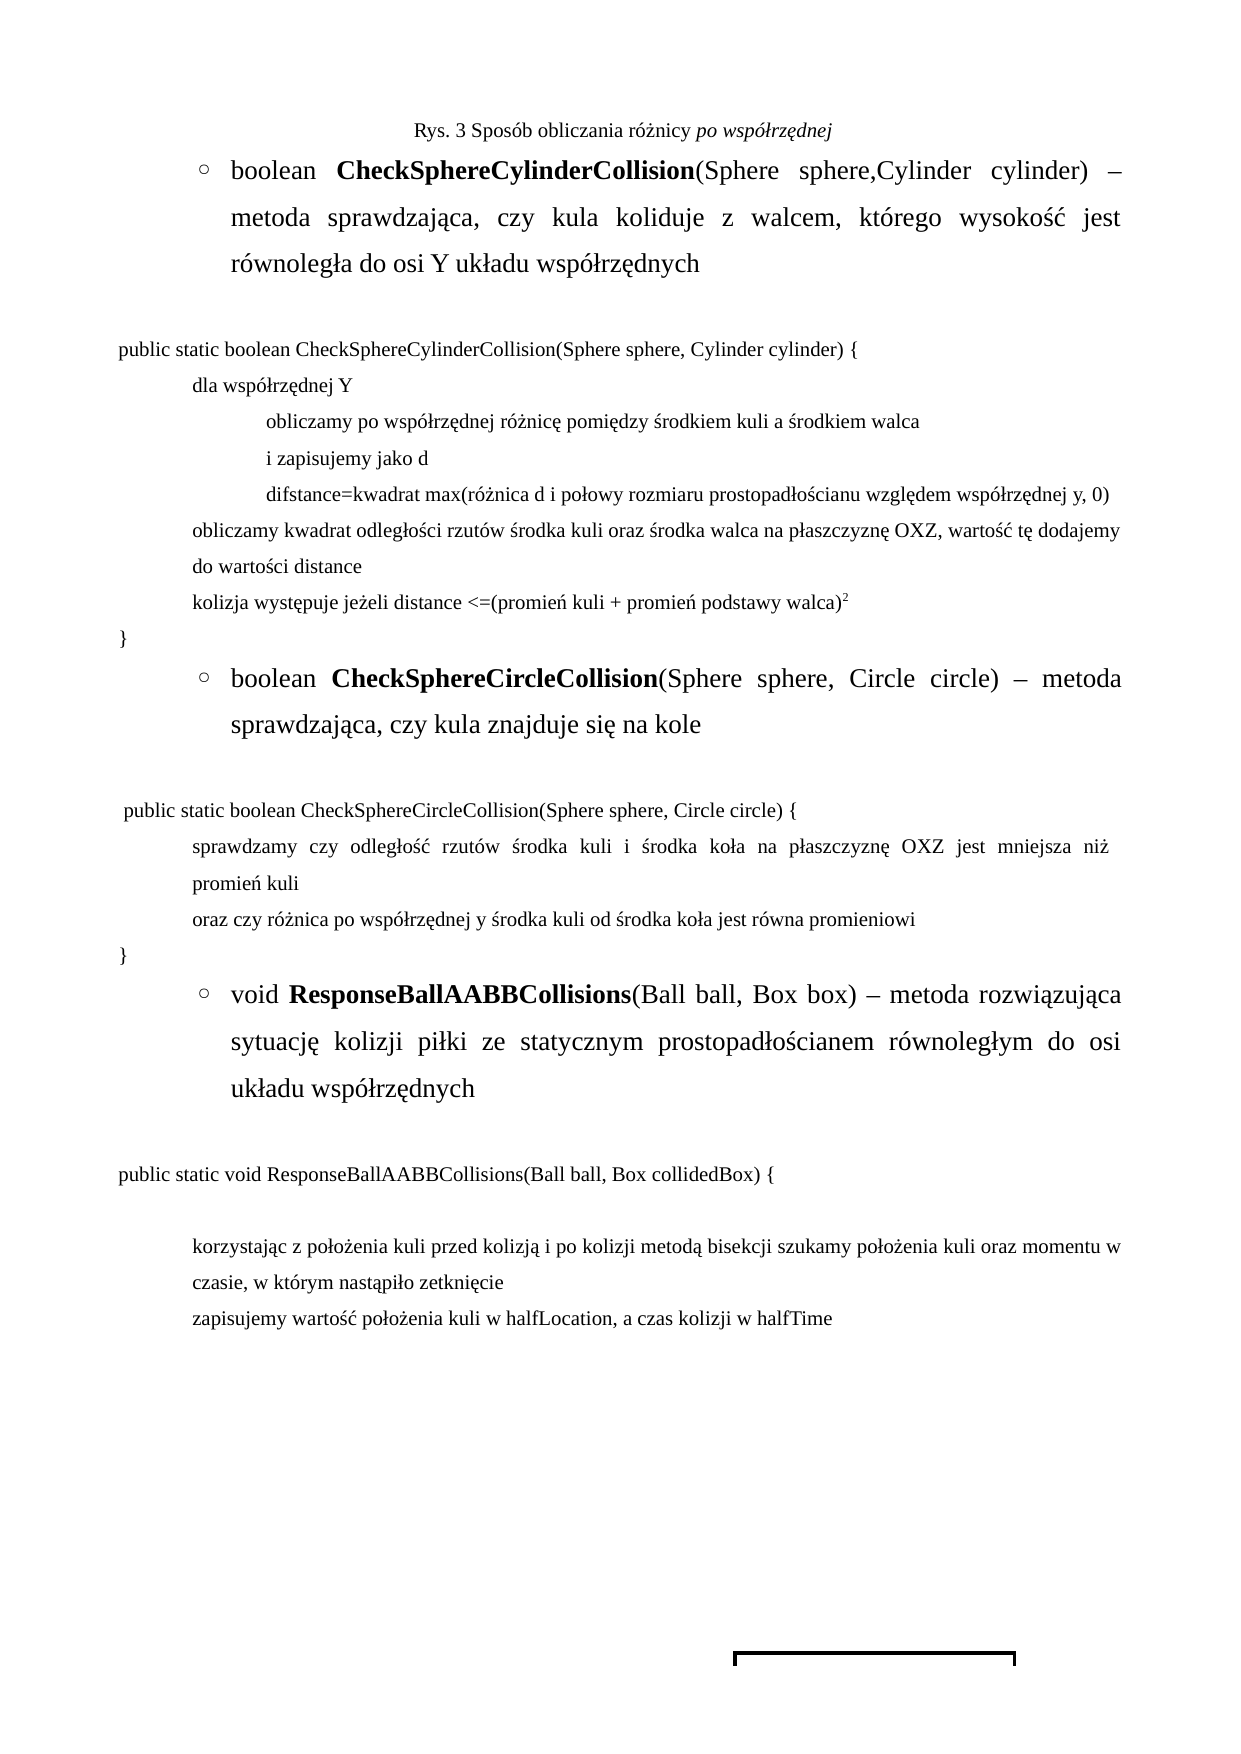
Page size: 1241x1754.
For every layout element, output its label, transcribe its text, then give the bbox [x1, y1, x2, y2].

text do wartości distance [118, 554, 1122, 578]
list boolean CheckSphereCircleCollision(Sphere sphere, Circle circle) – metoda sprawdzająca, czy kula znajduje się na kole [193, 662, 1122, 740]
text public static void ResponseBallAABBCollisions(Ball ball, Box collidedBox) { [118, 1162, 1122, 1186]
text obliczamy po współrzędnej różnicę pomiędzy środkiem kuli a środkiem walca [118, 409, 1122, 433]
list void ResponseBallAABBCollisions(Ball ball, Box box) – metoda rozwiązująca sytuację kolizji piłki ze statycznym prostopadłościanem równoległym do osi układu współrzędnych [193, 978, 1122, 1103]
list boolean CheckSphereCylinderCollision(Sphere sphere,Cylinder cylinder) – metoda sprawdzająca, czy kula koliduje z walcem, którego wysokość jest równoległa do osi Y układu współrzędnych [193, 154, 1122, 279]
text Rys. 3 Sposób obliczania różnicy po współrzędnej [118, 118, 1122, 142]
text obliczamy kwadrat odległości rzutów środka kuli oraz środka walca na płaszczyznę OXZ, wartość tę dodajemy [118, 518, 1122, 542]
text dla współrzędnej Y [118, 373, 1122, 397]
text korzystając z położenia kuli przed kolizją i po kolizji metodą bisekcji szukamy położenia kuli oraz momentu w czasie, w którym nastąpiło zetknięcie [118, 1234, 1122, 1294]
text kolizja występuje jeżeli distance <=(promień kuli + promień podstawy walca)2 [118, 590, 1122, 614]
text i zapisujemy jako d [118, 446, 1122, 469]
text sprawdzamy czy odległość rzutów środka kuli i środka koła na płaszczyznę OXZ jest mniejsza niż promień kuli [118, 834, 1122, 894]
text } [118, 626, 1122, 650]
text public static boolean CheckSphereCircleCollision(Sphere sphere, Circle circle) { [118, 798, 1122, 822]
text oraz czy różnica po współrzędnej y środka kuli od środka koła jest równa promieniowi [118, 906, 1122, 931]
text difstance=kwadrat max(różnica d i połowy rozmiaru prostopadłościanu względem współrzędnej y, 0) [118, 482, 1122, 506]
text zapisujemy wartość położenia kuli w halfLocation, a czas kolizji w halfTime [118, 1306, 1122, 1330]
text public static boolean CheckSphereCylinderCollision(Sphere sphere, Cylinder cylinder) { [118, 337, 1122, 361]
text } [118, 942, 1122, 967]
